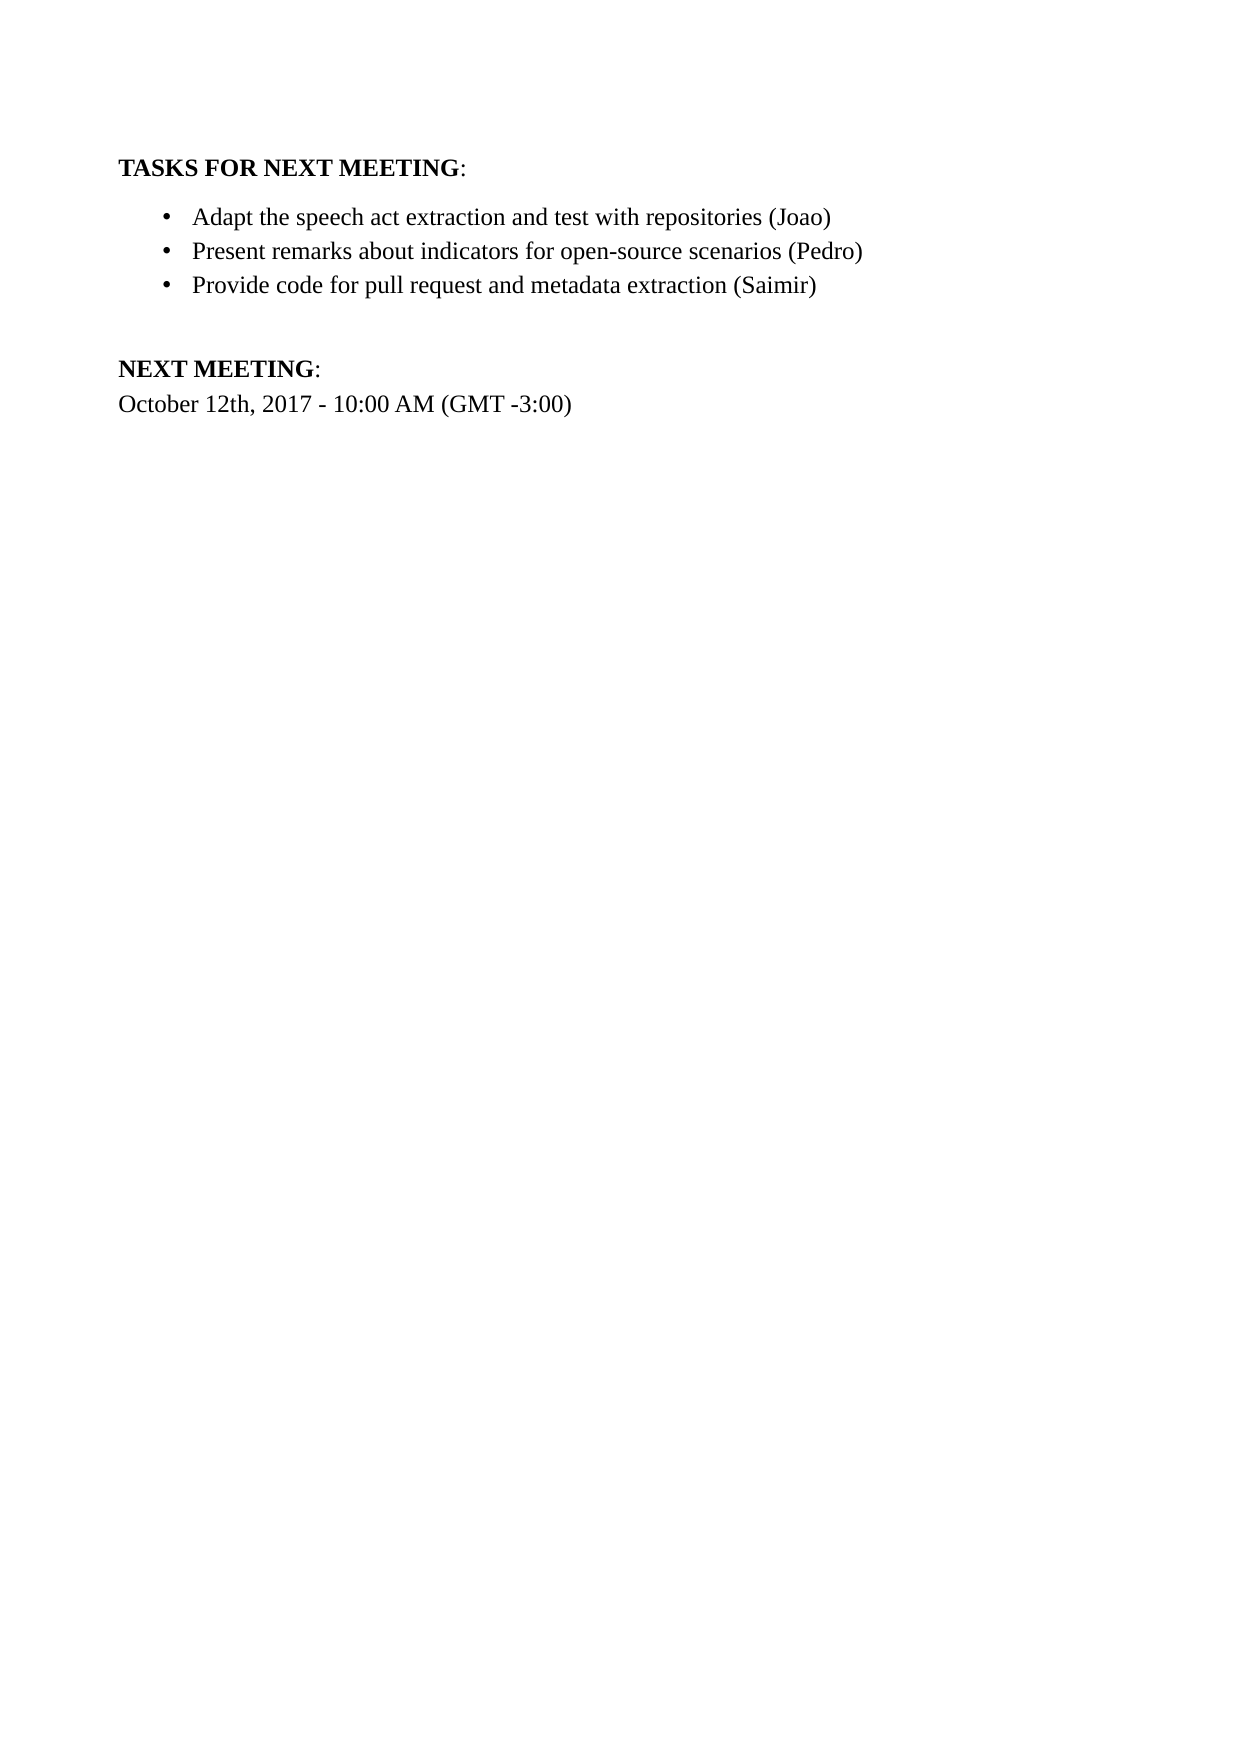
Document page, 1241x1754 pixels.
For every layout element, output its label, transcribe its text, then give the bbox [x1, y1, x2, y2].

list Adapt the speech act extraction and test with repositories (Joao) [162, 202, 1122, 230]
text TASKS FOR NEXT MEETING: [118, 118, 1122, 181]
list Provide code for pull request and metadata extraction (Saimir) [162, 271, 1122, 299]
text NEXT MEETING: October 12th, 2017 - 10:00 AM (GMT -3:00) [118, 320, 1122, 417]
list Present remarks about indicators for open-source scenarios (Pedro) [162, 236, 1122, 265]
